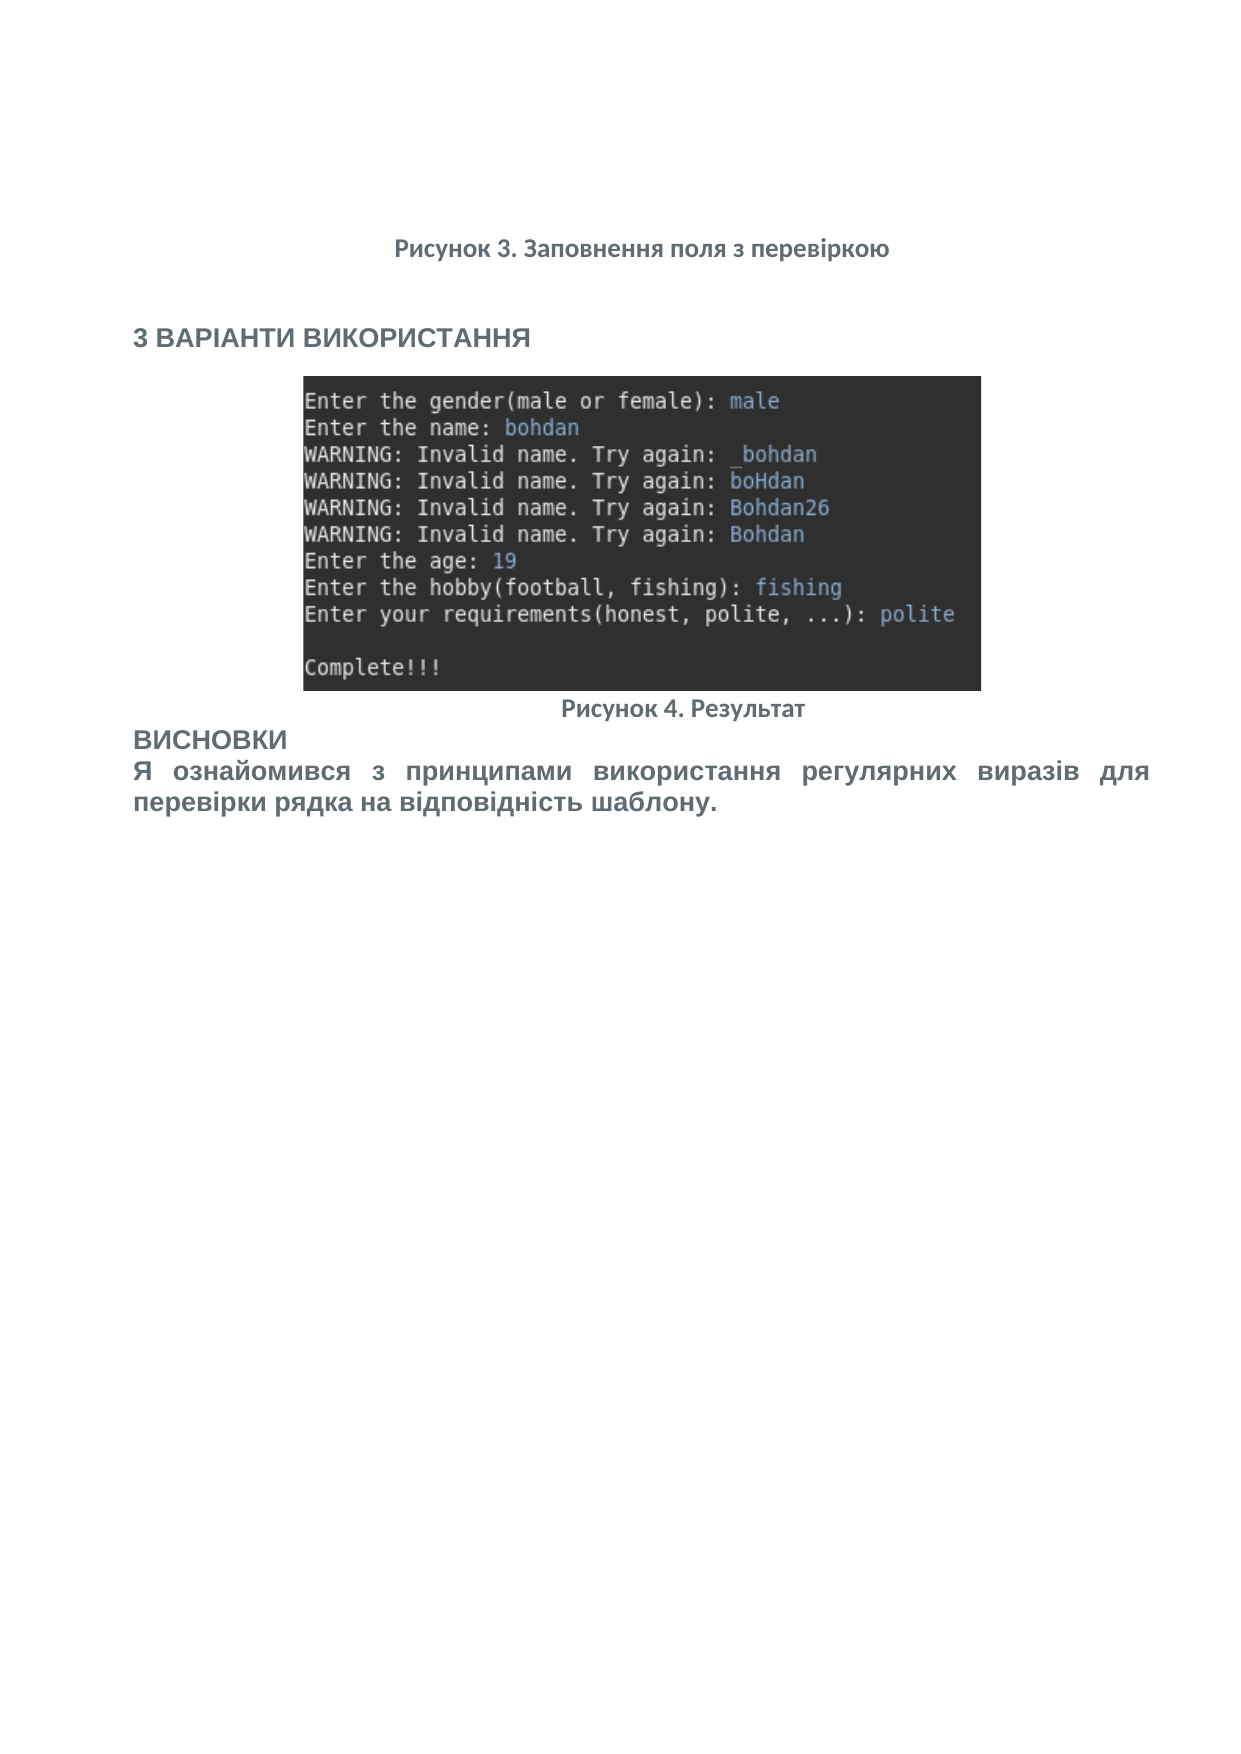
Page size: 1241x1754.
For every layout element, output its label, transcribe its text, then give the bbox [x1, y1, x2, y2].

text ВИСНОВКИ [133, 724, 1152, 755]
text Рисунок 4. Результат [133, 382, 1152, 724]
text Рисунок 3. Заповнення поля з перевіркою [133, 232, 1152, 265]
text Я ознайомився з принципами використання регулярних виразів для перевірки рядка на відповідність шаблону. [133, 755, 1152, 818]
picture [303, 376, 982, 691]
text 3 ВАРІАНТИ ВИКОРИСТАННЯ [133, 322, 1152, 353]
